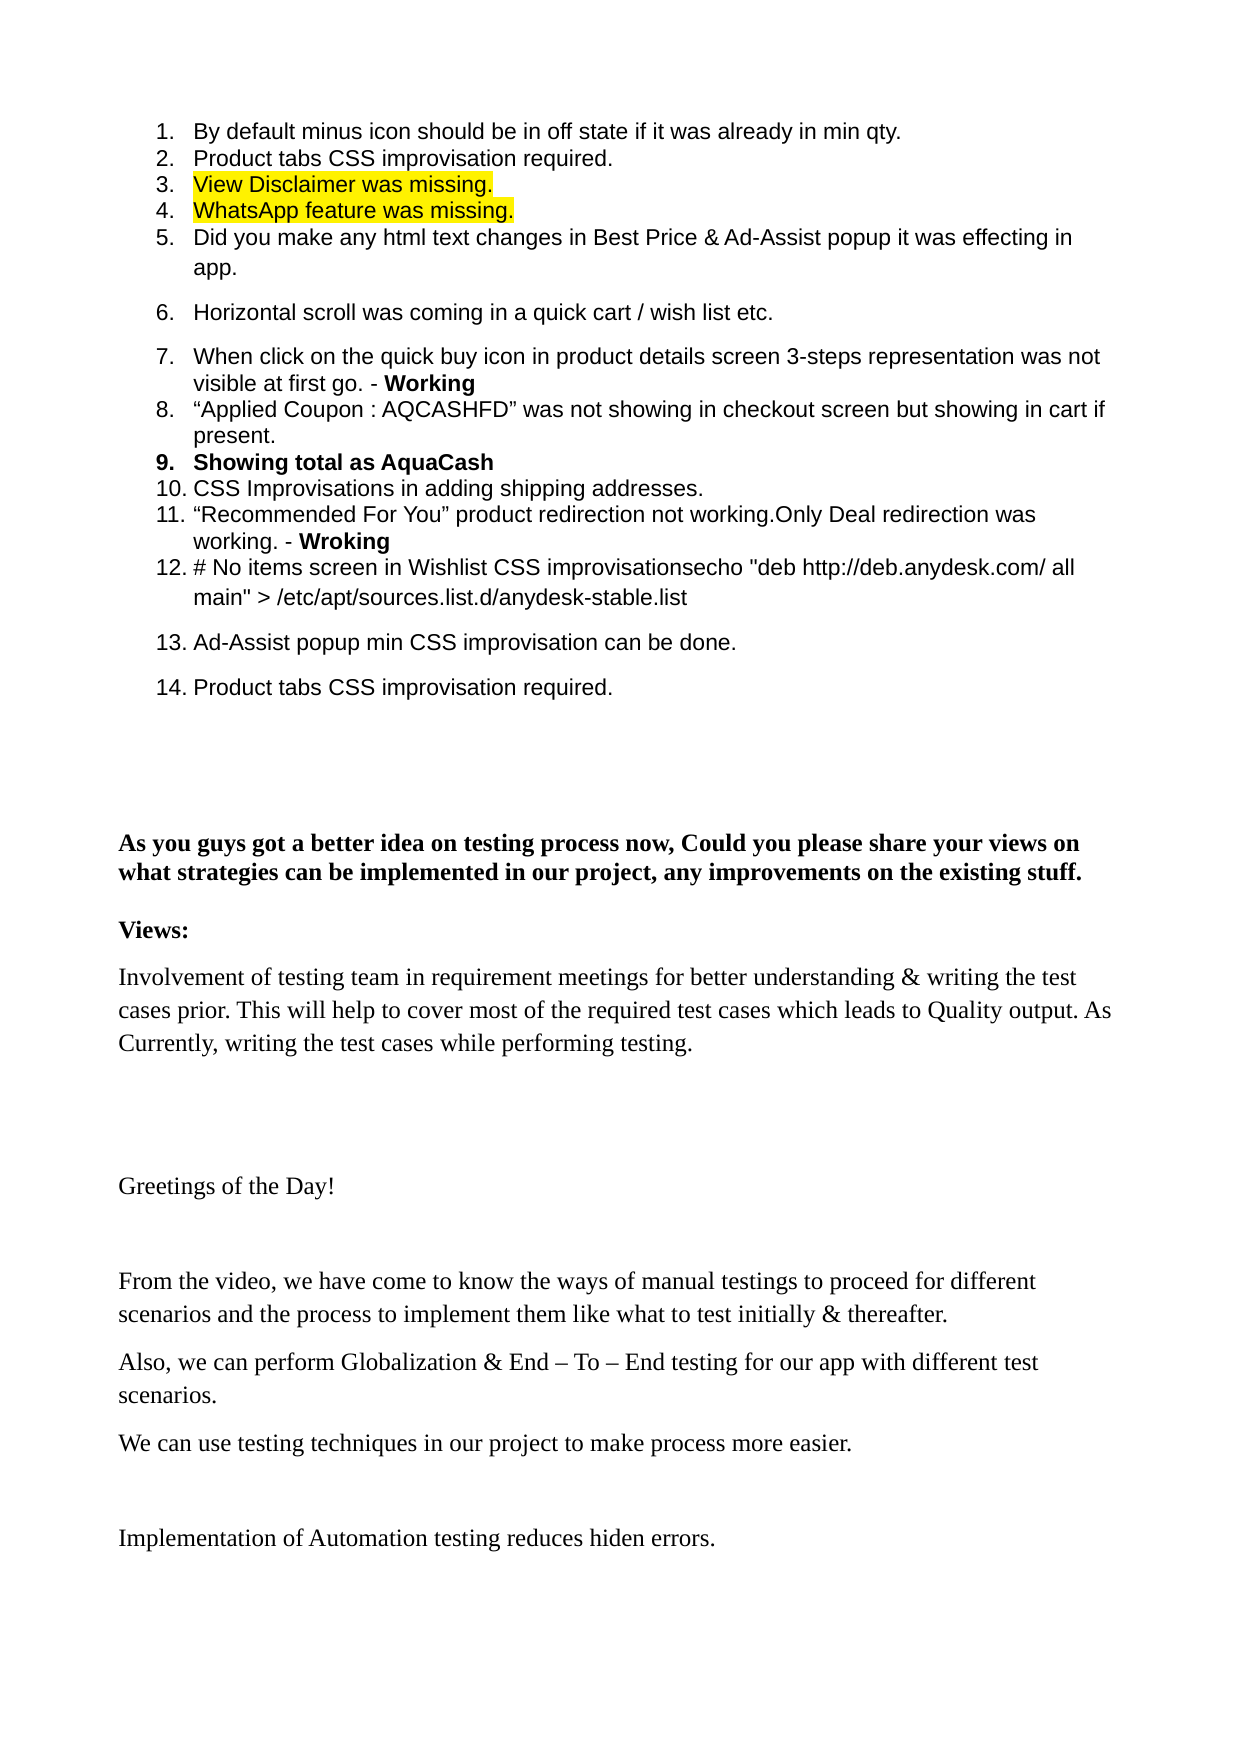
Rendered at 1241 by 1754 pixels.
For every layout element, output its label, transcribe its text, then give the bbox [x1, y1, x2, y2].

text As you guys got a better idea on testing process now, Could you please share your views on what strategies can be implemented in our project, any improvements on the existing stuff. [118, 828, 1122, 886]
text Views: [118, 915, 1122, 943]
text Implementation of Automation testing reduces hiden errors. [118, 1523, 1122, 1552]
list “Recommended For You” product redirection not working.Only Deal redirection was working. - Wroking [156, 501, 1122, 554]
text Also, we can perform Globalization & End – To – End testing for our app with different test scenarios. [118, 1347, 1122, 1409]
list Did you make any html text changes in Best Price & Ad-Assist popup it was effecting in app. [156, 223, 1122, 280]
list “Applied Coupon : AQCASHFD” was not showing in checkout screen but showing in cart if present. [156, 396, 1122, 449]
list CSS Improvisations in adding shipping addresses. [156, 475, 1122, 501]
list Horizontal scroll was coming in a quick cart / wish list etc. [156, 298, 1122, 325]
list # No items screen in Wishlist CSS improvisationsecho "deb http://deb.anydesk.com/ all main" > /etc/apt/sources.list.d/anydesk-stable.list [156, 554, 1122, 611]
text Greetings of the Day! [118, 1171, 1122, 1200]
text Involvement of testing team in requirement meetings for better understanding & writing the test cases prior. This will help to cover most of the required test cases which leads to Quality output. As Currently, writing the test cases while performing testing. [118, 962, 1122, 1057]
list By default minus icon should be in off state if it was already in min qty. [156, 118, 1122, 144]
list Ad-Assist popup min CSS improvisation can be done. [156, 629, 1122, 656]
list When click on the quick buy icon in product details screen 3-steps representation was not visible at first go. - Working [156, 343, 1122, 396]
list Product tabs CSS improvisation required. [156, 674, 1122, 700]
text From the video, we have come to know the ways of manual testings to proceed for different scenarios and the process to implement them like what to test initially & thereafter. [118, 1266, 1122, 1328]
list Showing total as AquaCash [156, 449, 1122, 475]
list View Disclaimer was missing. [156, 171, 1122, 197]
list Product tabs CSS improvisation required. [156, 144, 1122, 171]
list WhatsApp feature was missing. [156, 197, 1122, 223]
text We can use testing techniques in our project to make process more easier. [118, 1428, 1122, 1456]
